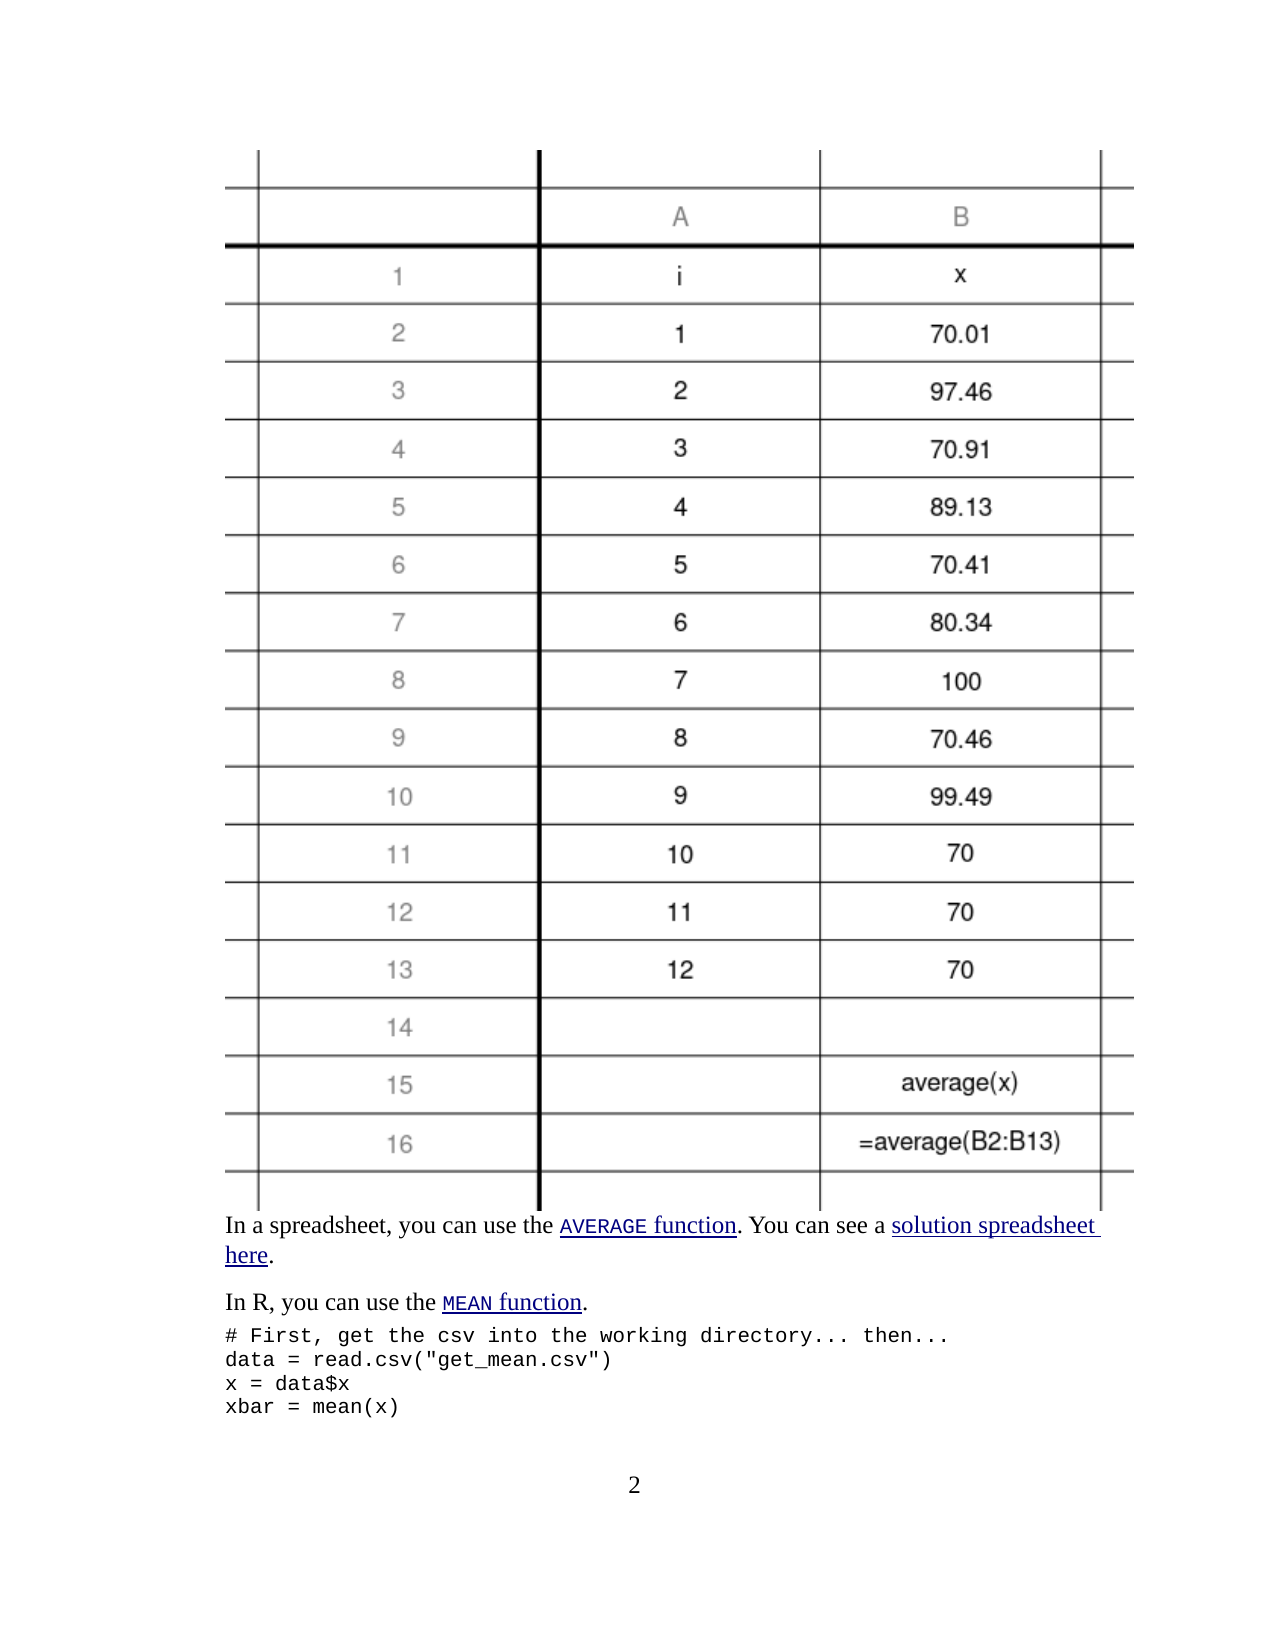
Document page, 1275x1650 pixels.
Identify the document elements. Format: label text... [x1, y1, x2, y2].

list data = read.csv("get_mean.csv") [187, 1349, 1125, 1373]
list # First, get the csv into the working directory... then... [187, 1325, 1125, 1349]
list x = data$x [187, 1373, 1125, 1396]
list In a spreadsheet, you can use the AVERAGE function. You can see a solution spreadsheet here. [187, 150, 1125, 1269]
list xbar = mean(x) [187, 1396, 1125, 1420]
picture [225, 150, 1134, 1211]
list In R, you can use the MEAN function. [187, 1287, 1125, 1316]
